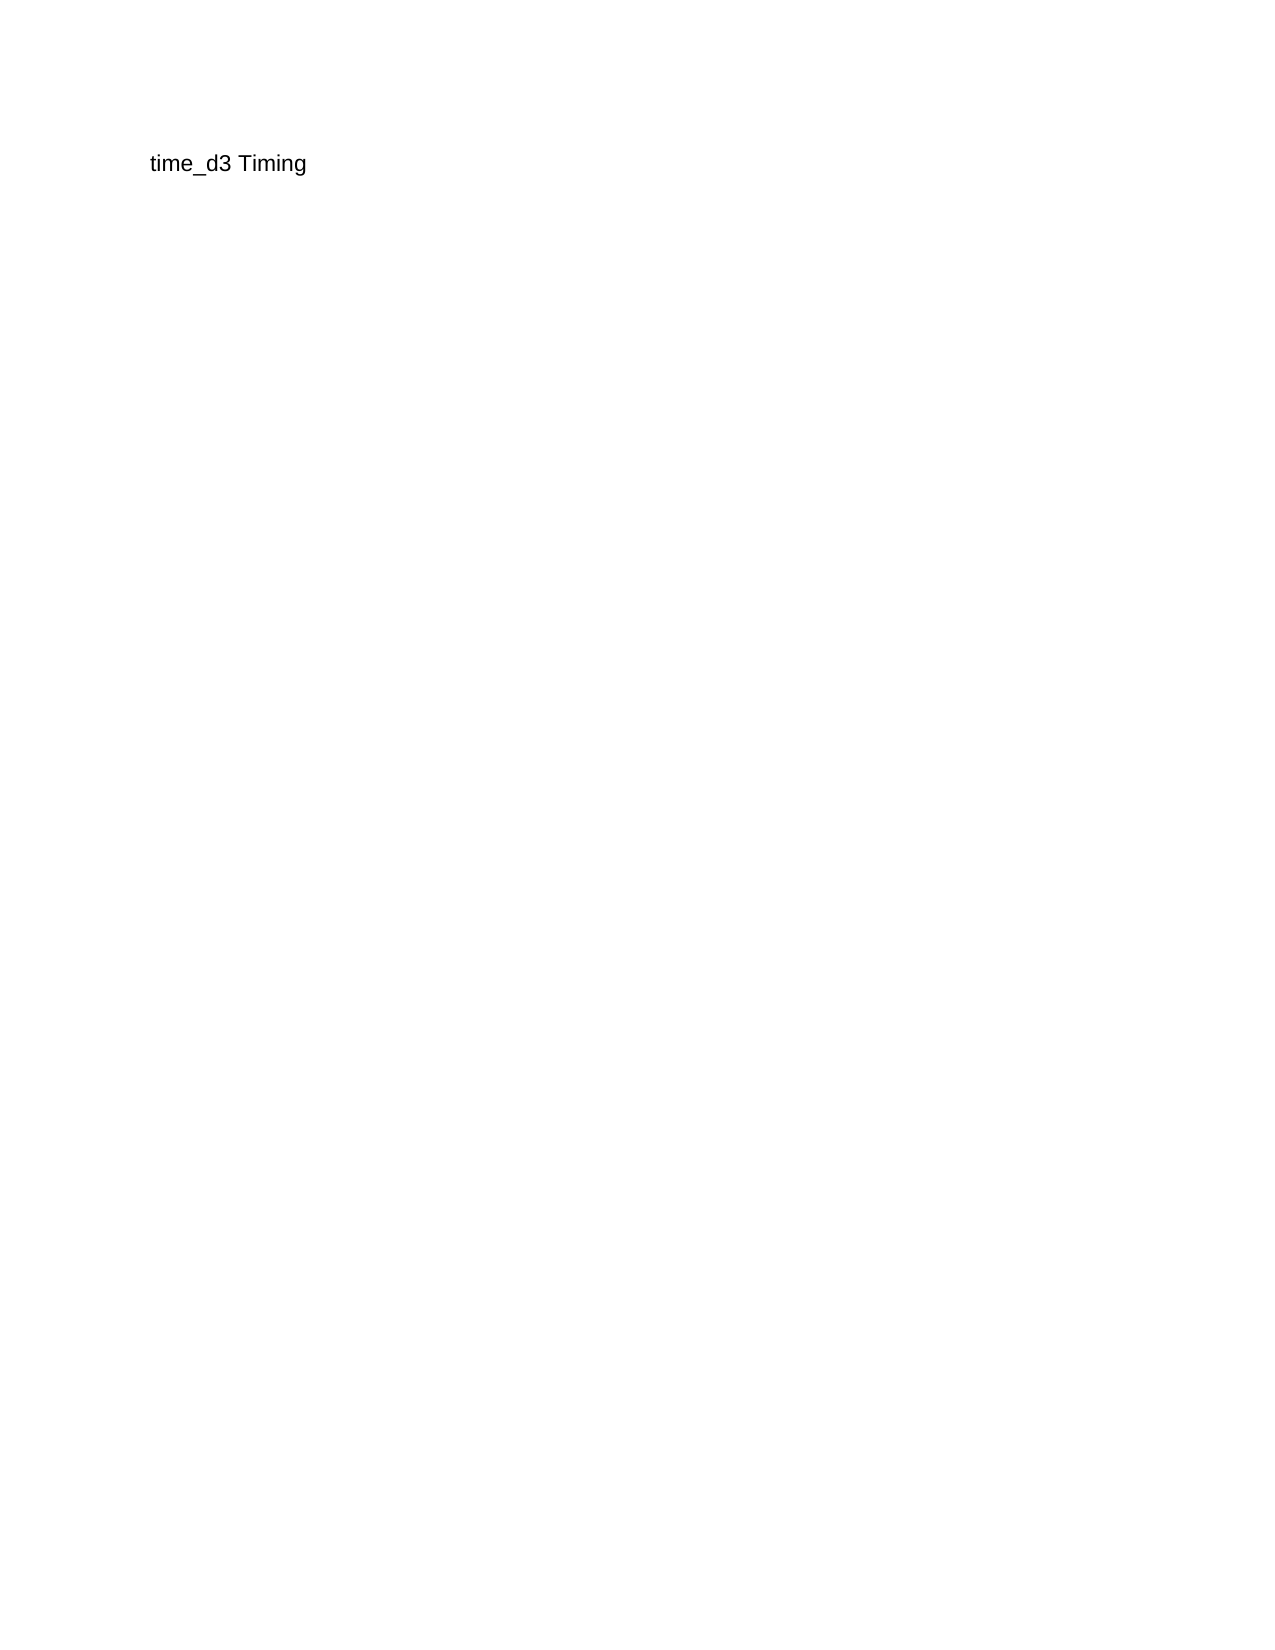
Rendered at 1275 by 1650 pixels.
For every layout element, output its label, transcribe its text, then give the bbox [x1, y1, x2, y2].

text time_d3 Timing [150, 150, 1125, 176]
